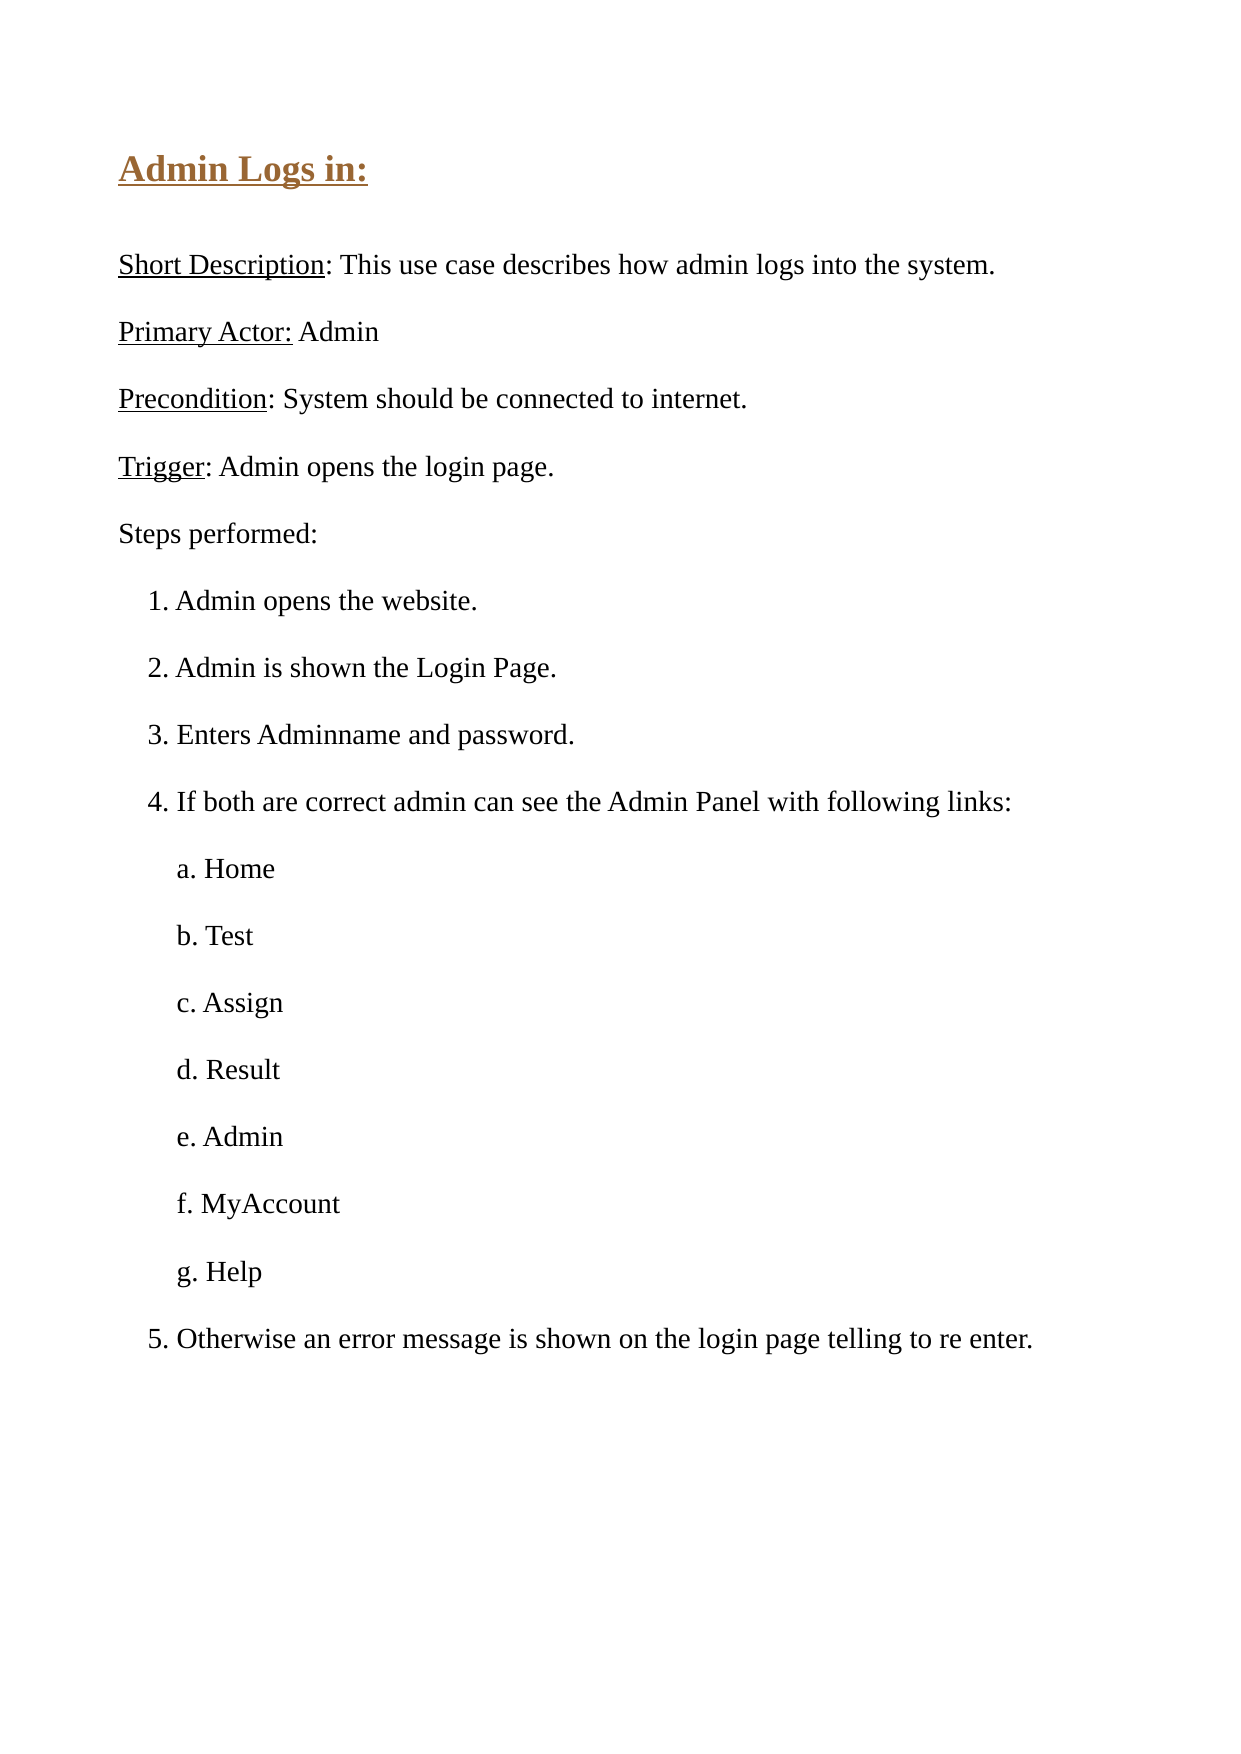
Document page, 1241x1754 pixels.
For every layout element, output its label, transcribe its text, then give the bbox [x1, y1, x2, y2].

text c. Assign [118, 985, 1122, 1019]
text d. Result [118, 1019, 1122, 1086]
text 5. Otherwise an error message is shown on the login page telling to re enter. [118, 1287, 1122, 1354]
text e. Admin [118, 1119, 1122, 1153]
text Short Description: This use case describes how admin logs into the system. Primary Actor: Admin [118, 190, 1122, 348]
text f. MyAccount [118, 1187, 1122, 1220]
text g. Help [118, 1254, 1122, 1287]
text Admin Logs in: [118, 147, 1122, 190]
text Precondition: System should be connected to internet. Trigger: Admin opens the login page. Steps performed: 1. Admin opens the website. 2. Admin is shown the Login Page. 3. Enters Adminname and password. 4. If both are correct admin can see the Admin Panel with following links: a. Home b. Test [118, 348, 1122, 952]
